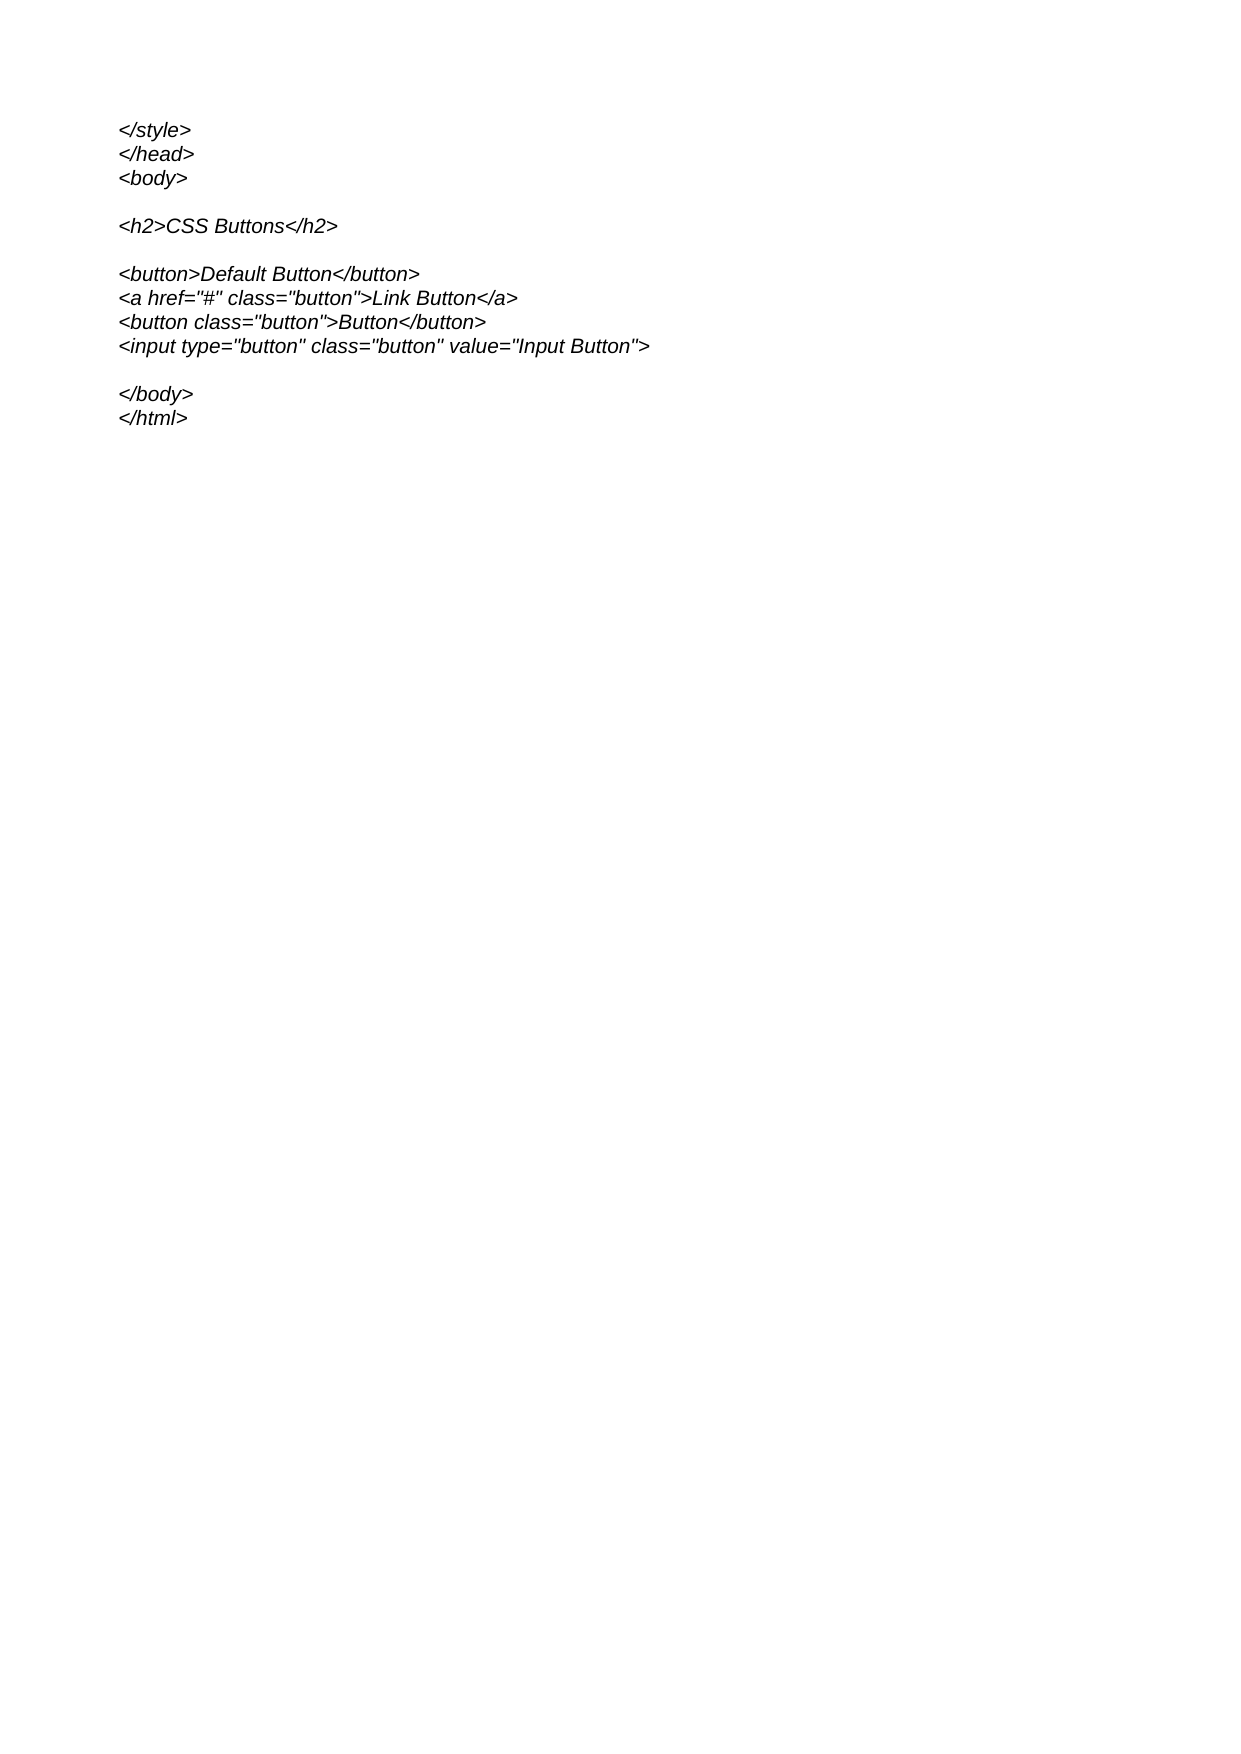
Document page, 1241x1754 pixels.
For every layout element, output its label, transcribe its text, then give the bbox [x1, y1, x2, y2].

text <input type="button" class="button" value="Input Button"> [118, 334, 1122, 358]
text <h2>CSS Buttons</h2> [118, 214, 1122, 238]
text <body> [118, 166, 1122, 190]
text </style> [118, 118, 1122, 142]
text <a href="#" class="button">Link Button</a> [118, 286, 1122, 310]
text <button class="button">Button</button> [118, 310, 1122, 334]
text </body> [118, 382, 1122, 406]
text <button>Default Button</button> [118, 262, 1122, 286]
text </html> [118, 406, 1122, 429]
text </head> [118, 142, 1122, 166]
